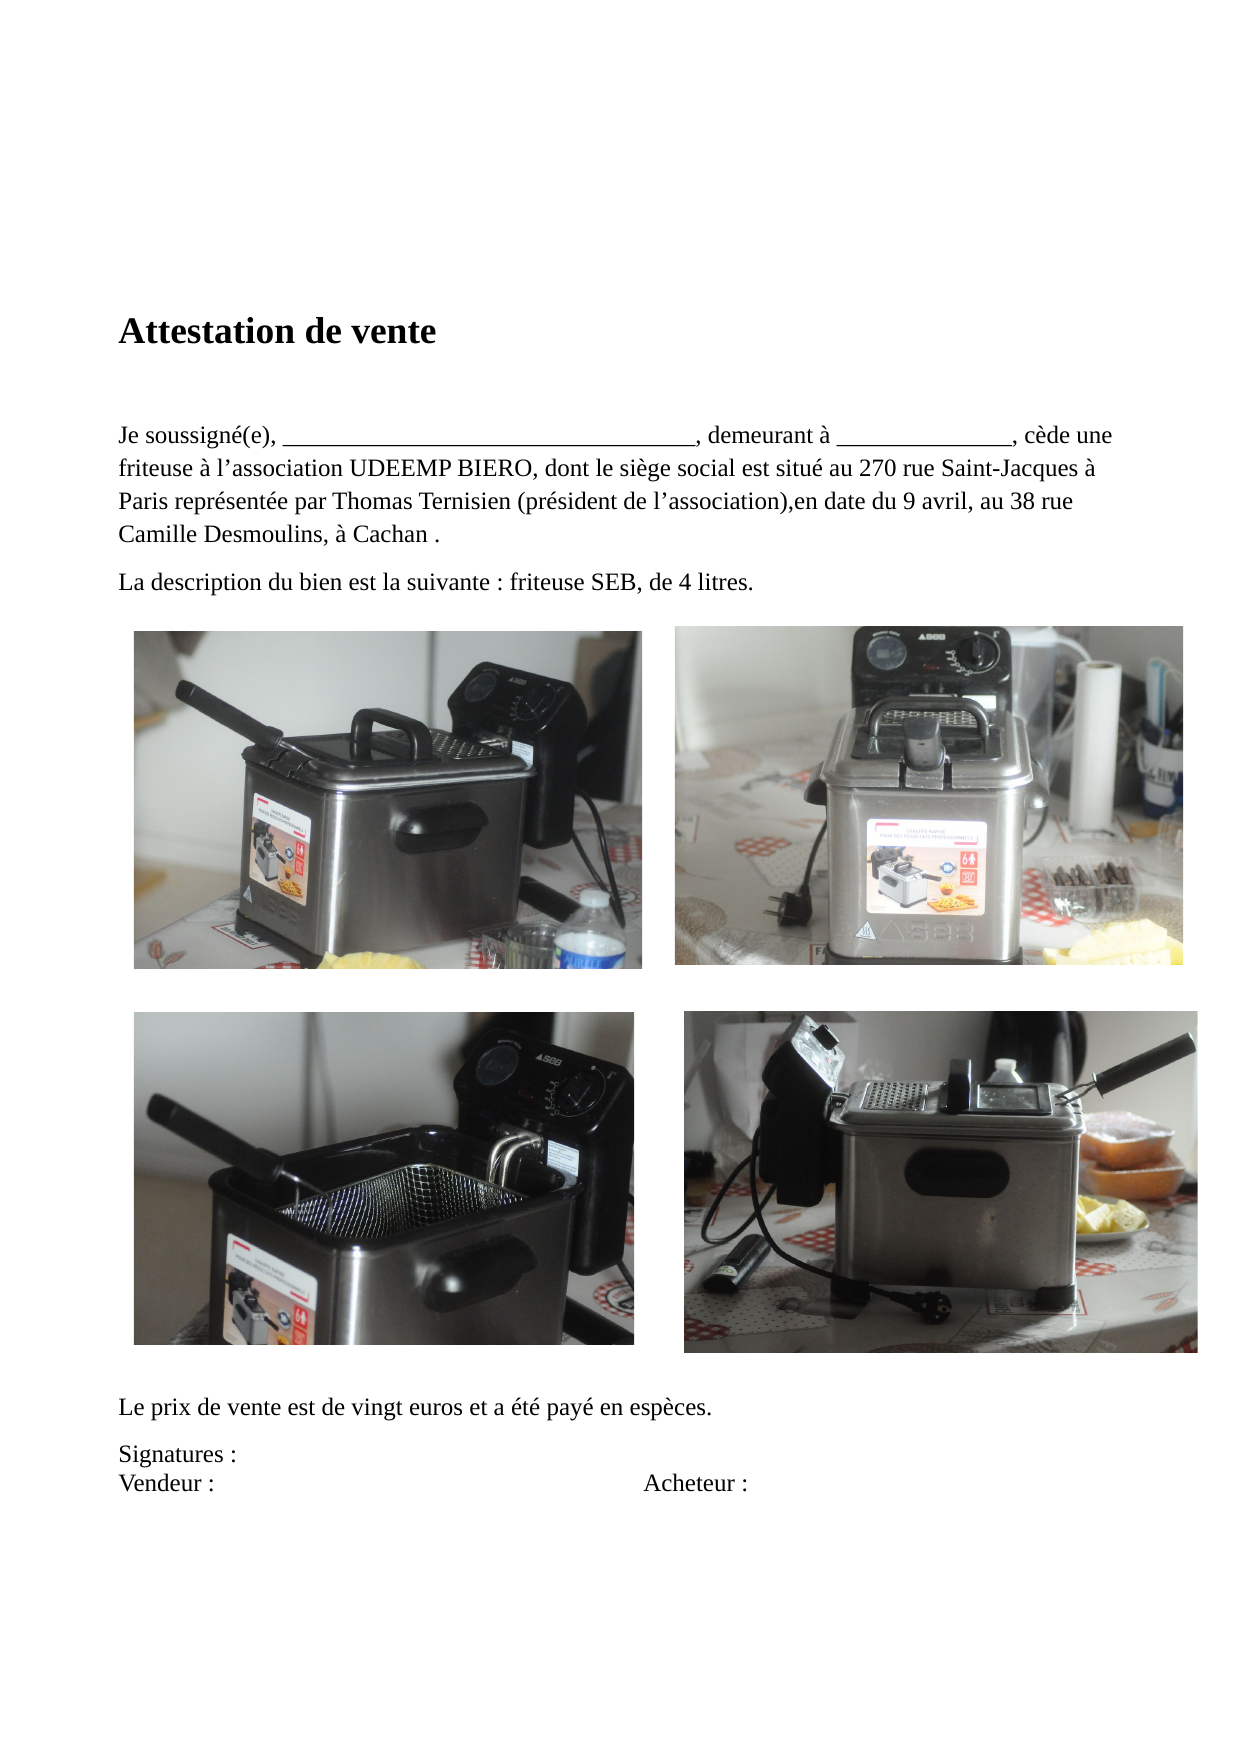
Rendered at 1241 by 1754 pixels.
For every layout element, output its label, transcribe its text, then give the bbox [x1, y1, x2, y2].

text Je soussigné(e), _________________________________, demeurant à ______________, cède une friteuse à l’association UDEEMP BIERO, dont le siège social est situé au 270 rue Saint-Jacques à Paris représentée par Thomas Ternisien (président de l’association),en date du 9 avril, au 38 rue Camille Desmoulins, à Cachan . [118, 420, 1122, 548]
picture [684, 1011, 1198, 1353]
picture [133, 631, 643, 969]
text La description du bien est la suivante : friteuse SEB, de 4 litres. [118, 567, 1122, 596]
picture [133, 1012, 635, 1345]
text Le prix de vente est de vingt euros et a été payé en espèces. [118, 1392, 1122, 1421]
text Vendeur : Acheteur : [118, 1468, 1122, 1497]
picture [674, 626, 1184, 965]
text Signatures : [118, 1439, 1122, 1468]
text Attestation de vente [118, 308, 1122, 352]
